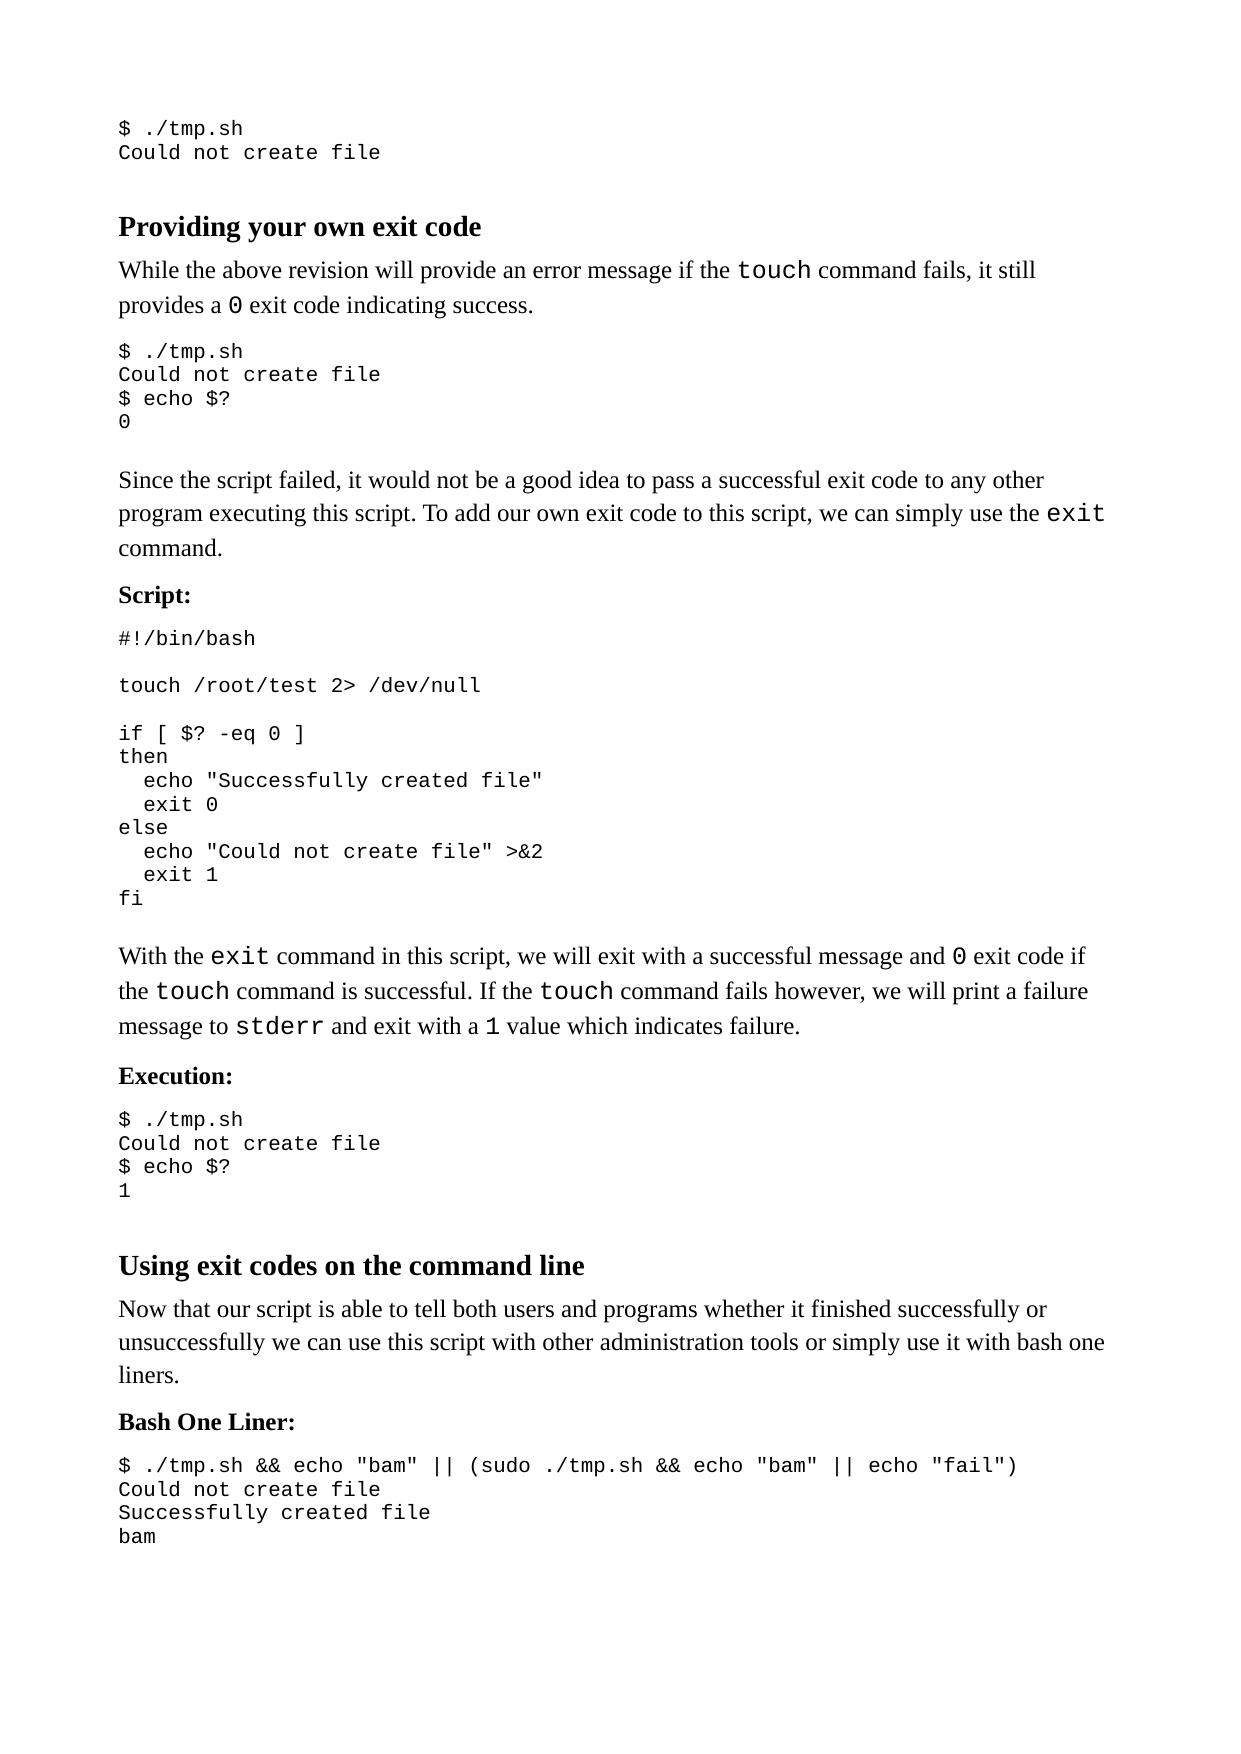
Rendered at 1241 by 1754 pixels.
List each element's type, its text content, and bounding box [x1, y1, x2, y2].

text $ ./tmp.sh [118, 1109, 1122, 1133]
text $ echo $? [118, 1156, 1122, 1180]
text Could not create file [118, 142, 1122, 165]
text $ ./tmp.sh [118, 118, 1122, 142]
text $ echo $? [118, 388, 1122, 412]
text Could not create file [118, 1133, 1122, 1156]
text Script: [118, 580, 1122, 609]
text touch /root/test 2> /dev/null [118, 675, 1122, 699]
text Now that our script is able to tell both users and programs whether it finished successfully or unsuccessfully we can use this script with other administration tools or simply use it with bash one liners. [118, 1294, 1122, 1388]
text echo "Could not create file" >&2 [118, 841, 1122, 864]
text Could not create file [118, 364, 1122, 388]
text echo "Successfully created file" [118, 770, 1122, 793]
text bam [118, 1526, 1122, 1549]
text 0 [118, 412, 1122, 435]
text $ ./tmp.sh && echo "bam" || (sudo ./tmp.sh && echo "bam" || echo "fail") [118, 1455, 1122, 1479]
text exit 0 [118, 793, 1122, 817]
text Could not create file [118, 1479, 1122, 1502]
text then [118, 746, 1122, 770]
text Execution: [118, 1061, 1122, 1090]
text else [118, 817, 1122, 841]
text exit 1 [118, 864, 1122, 888]
subtitle Providing your own exit code [118, 209, 1122, 243]
text 1 [118, 1180, 1122, 1204]
text While the above revision will provide an error message if the touch command fails, it still provides a 0 exit code indicating success. [118, 256, 1122, 321]
text Successfully created file [118, 1502, 1122, 1526]
text $ ./tmp.sh [118, 341, 1122, 364]
text Bash One Liner: [118, 1407, 1122, 1436]
subtitle Using exit codes on the command line [118, 1248, 1122, 1281]
text Since the script failed, it would not be a good idea to pass a successful exit code to any other program executing this script. To add our own exit code to this script, we can simply use the exit command. [118, 465, 1122, 562]
text With the exit command in this script, we will exit with a successful message and 0 exit code if the touch command is successful. If the touch command fails however, we will print a failure message to stderr and exit with a 1 value which indicates failure. [118, 941, 1122, 1042]
text if [ $? -eq 0 ] [118, 723, 1122, 746]
text fi [118, 888, 1122, 912]
text #!/bin/bash [118, 628, 1122, 652]
